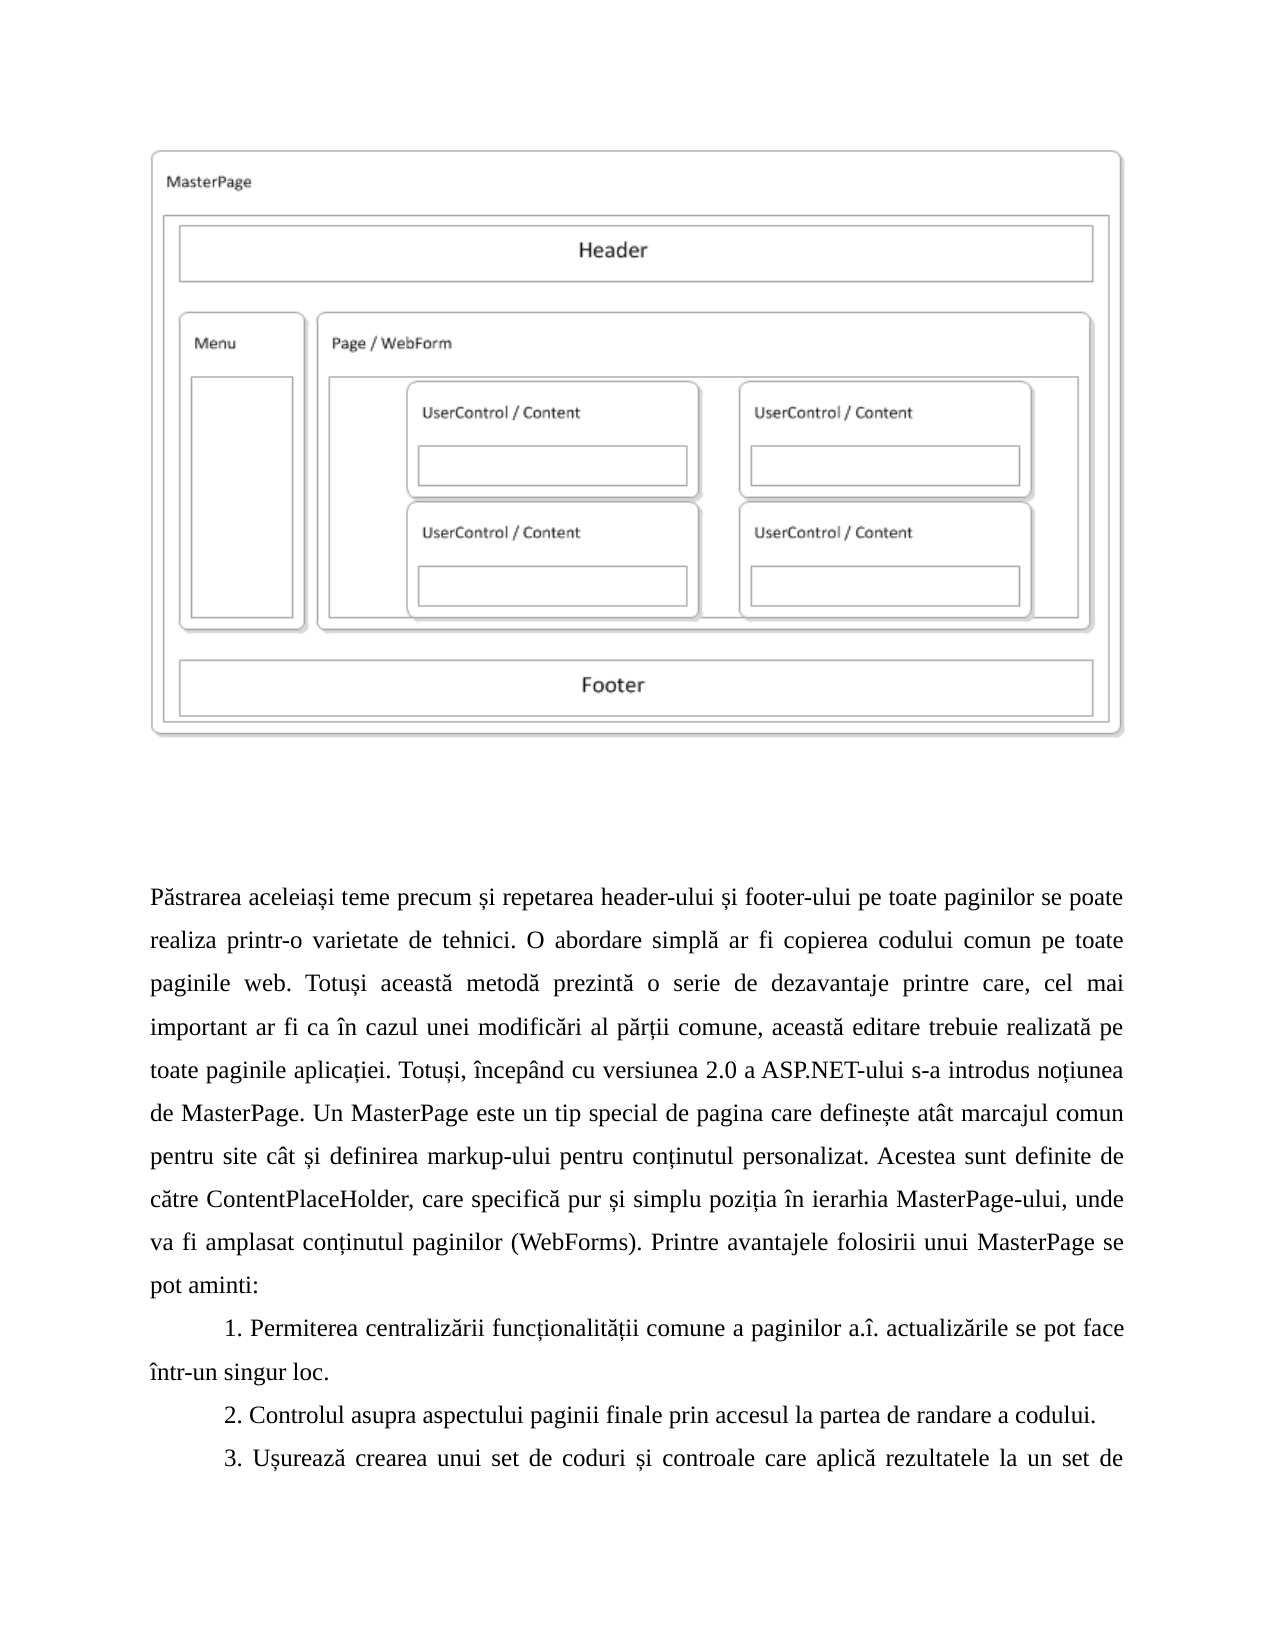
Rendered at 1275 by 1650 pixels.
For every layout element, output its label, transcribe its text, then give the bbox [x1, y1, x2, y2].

text 2. Controlul asupra aspectului paginii finale prin accesul la partea de randare a codului. [150, 1400, 1125, 1428]
text Păstrarea aceleiași teme precum și repetarea header-ului și footer-ului pe toate paginilor se poate realiza printr-o varietate de tehnici. O abordare simplă ar fi copierea codului comun pe toate paginile web. Totuși această metodă prezintă o serie de dezavantaje printre care, cel mai important ar fi ca în cazul unei modificări al părții comune, această editare trebuie realizată pe toate paginile aplicației. Totuși, începând cu versiunea 2.0 a ASP.NET-ului s-a introdus noțiunea de MasterPage. Un MasterPage este un tip special de pagina care definește atât marcajul comun pentru site cât și definirea markup-ului pentru conținutul personalizat. Acestea sunt definite de către ContentPlaceHolder, care specifică pur și simplu poziția în ierarhia MasterPage-ului, unde va fi amplasat conținutul paginilor (WebForms). Printre avantajele folosirii unui MasterPage se pot aminti: [150, 882, 1125, 1299]
text 3. Ușurează crearea unui set de coduri și controale care aplică rezultatele la un set de [150, 1443, 1125, 1472]
picture [150, 150, 1125, 739]
text 1. Permiterea centralizării funcționalității comune a paginilor a.î. actualizările se pot face într-un singur loc. [150, 1313, 1125, 1385]
